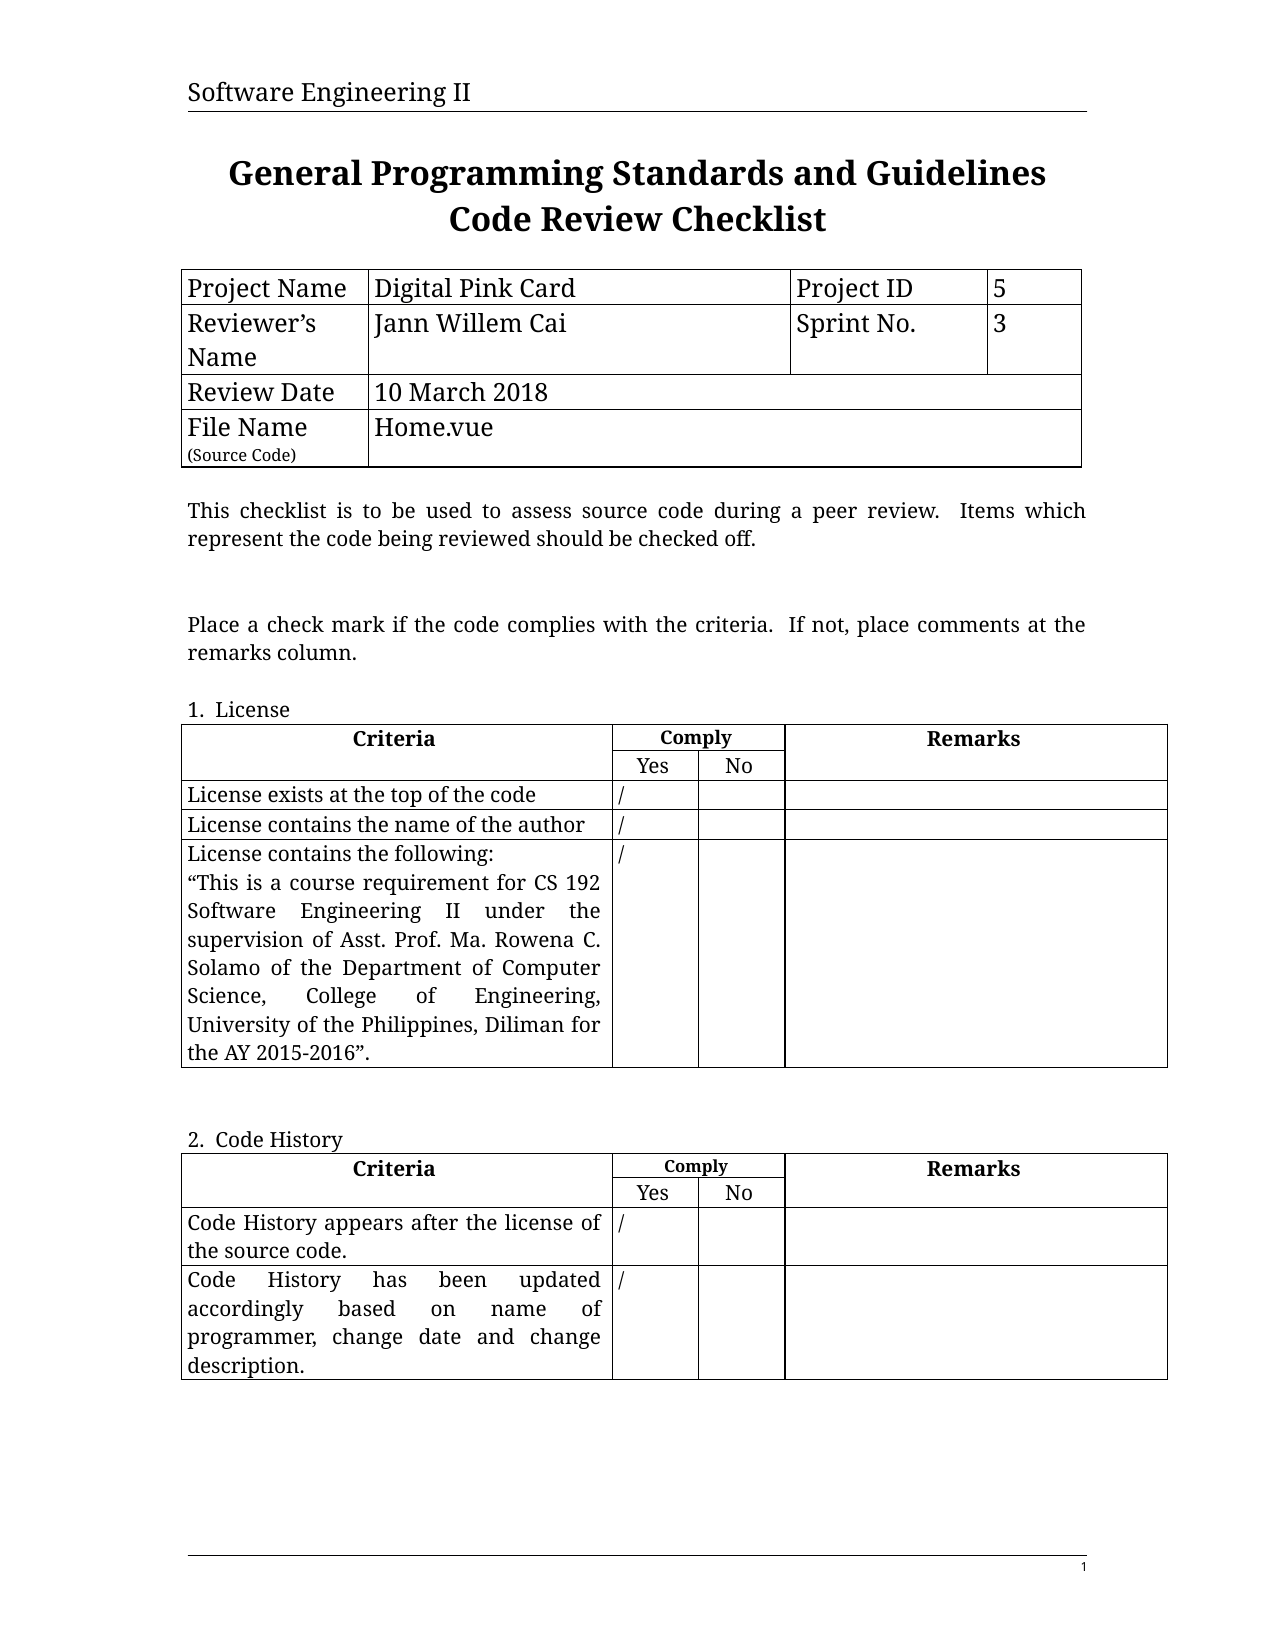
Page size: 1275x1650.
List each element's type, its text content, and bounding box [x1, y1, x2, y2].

table_cell Code History has been updated accordingly based on name of programmer, change date and change description. [182, 1266, 612, 1379]
table_header Comply [613, 1154, 784, 1177]
table_cell / [613, 781, 698, 809]
table_cell / [613, 810, 698, 838]
table_cell [786, 781, 1167, 809]
table_cell [699, 781, 784, 809]
table_cell [786, 840, 1167, 1067]
table_cell [699, 1208, 784, 1264]
table_cell Sprint No. [791, 305, 987, 373]
table_cell Yes [613, 751, 698, 779]
table_header 5 [988, 270, 1081, 304]
table_cell [699, 810, 784, 838]
table_cell No [699, 1178, 784, 1207]
table_cell Review Date [182, 375, 368, 409]
table_header Project Name [182, 270, 368, 304]
table_header Digital Pink Card [369, 270, 790, 304]
table_cell Code History appears after the license of the source code. [182, 1208, 612, 1264]
table_cell [786, 1208, 1167, 1264]
table_cell Jann Willem Cai [369, 305, 790, 373]
table_cell / [613, 840, 698, 1067]
table_cell [699, 1266, 784, 1379]
table_header Remarks [786, 725, 1167, 779]
table_header Remarks [786, 1154, 1167, 1207]
table_cell File Name (Source Code) [182, 410, 368, 466]
table_cell No [699, 751, 784, 779]
text General Programming Standards and Guidelines Code Review Checklist [187, 150, 1087, 241]
table_cell [699, 840, 784, 1067]
text 1. License [187, 695, 1087, 723]
table_cell Reviewer’s Name [182, 305, 368, 373]
text This checklist is to be used to assess source code during a peer review. Items which represent the code being reviewed should be checked off. [187, 496, 1087, 553]
text 2. Code History [187, 1125, 1087, 1153]
table_cell [786, 810, 1167, 838]
table_cell [786, 1266, 1167, 1379]
table_header Criteria [182, 1154, 612, 1207]
table_header Project ID [791, 270, 987, 304]
table_cell / [613, 1208, 698, 1264]
table_header Comply [613, 725, 784, 750]
table_cell Home.vue [369, 410, 1081, 466]
table_cell / [613, 1266, 698, 1379]
table_cell 10 March 2018 [369, 375, 1081, 409]
table_cell License contains the following: “This is a course requirement for CS 192 Software Engineering II under the supervision of Asst. Prof. Ma. Rowena C. Solamo of the Department of Computer Science, College of Engineering, University of the Philippines, Diliman for the AY 2015-2016”. [182, 840, 612, 1067]
table_cell 3 [988, 305, 1081, 373]
table_cell License contains the name of the author [182, 810, 612, 838]
text Place a check mark if the code complies with the criteria. If not, place comments at the remarks column. [187, 610, 1087, 667]
table_cell License exists at the top of the code [182, 781, 612, 809]
table_cell Yes [613, 1178, 698, 1207]
table_header Criteria [182, 725, 612, 779]
